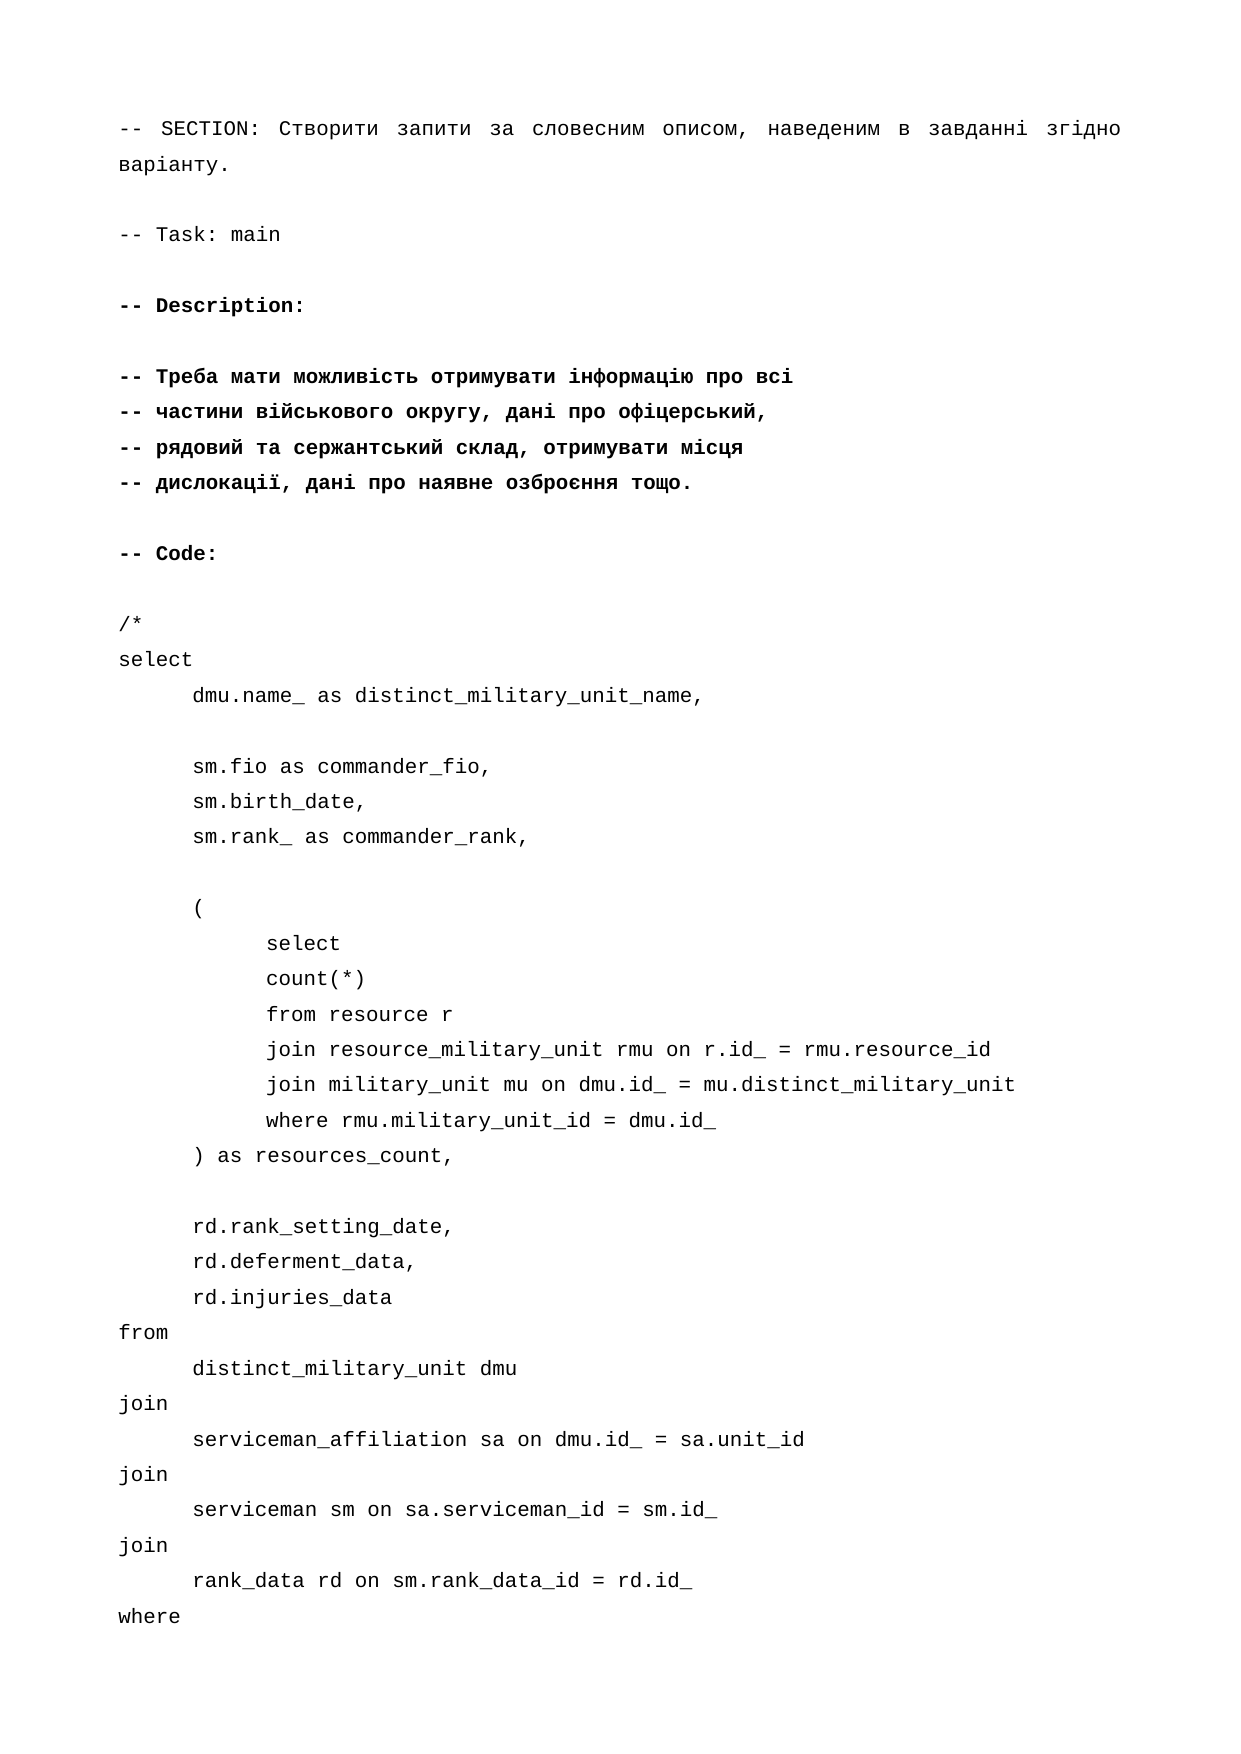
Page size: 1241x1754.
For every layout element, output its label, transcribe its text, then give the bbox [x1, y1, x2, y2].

text join resource_military_unit rmu on r.id_ = rmu.resource_id [118, 1039, 1122, 1063]
text ( [118, 897, 1122, 921]
text where [118, 1606, 1122, 1629]
text dmu.name_ as distinct_military_unit_name, [118, 685, 1122, 708]
text -- Треба мати можливість отримувати інформацію про всі [118, 366, 1122, 390]
text join [118, 1393, 1122, 1417]
text distinct_military_unit dmu [118, 1358, 1122, 1381]
text ) as resources_count, [118, 1145, 1122, 1169]
text join [118, 1535, 1122, 1558]
text from [118, 1322, 1122, 1346]
text from resource r [118, 1003, 1122, 1027]
text -- Description: [118, 295, 1122, 319]
text -- Code: [118, 543, 1122, 567]
text join [118, 1464, 1122, 1488]
text sm.birth_date, [118, 791, 1122, 815]
text sm.fio as commander_fio, [118, 756, 1122, 779]
text select [118, 649, 1122, 673]
text rd.injuries_data [118, 1287, 1122, 1311]
text count(*) [118, 968, 1122, 992]
text /* [118, 614, 1122, 638]
text rd.rank_setting_date, [118, 1216, 1122, 1240]
text rd.deferment_data, [118, 1251, 1122, 1275]
text join military_unit mu on dmu.id_ = mu.distinct_military_unit [118, 1074, 1122, 1098]
text select [118, 933, 1122, 956]
text serviceman_affiliation sa on dmu.id_ = sa.unit_id [118, 1428, 1122, 1452]
text -- SECTION: Створити запити за словесним описом, наведеним в завданні згідно варіанту. [118, 118, 1122, 177]
text -- дислокації, дані про наявне озброєння тощо. [118, 472, 1122, 496]
text serviceman sm on sa.serviceman_id = sm.id_ [118, 1499, 1122, 1523]
text sm.rank_ as commander_rank, [118, 826, 1122, 850]
text -- Task: main [118, 224, 1122, 248]
text rank_data rd on sm.rank_data_id = rd.id_ [118, 1570, 1122, 1594]
text -- частини військового округу, дані про офіцерський, [118, 401, 1122, 425]
text where rmu.military_unit_id = dmu.id_ [118, 1110, 1122, 1133]
text -- рядовий та сержантський склад, отримувати місця [118, 437, 1122, 461]
